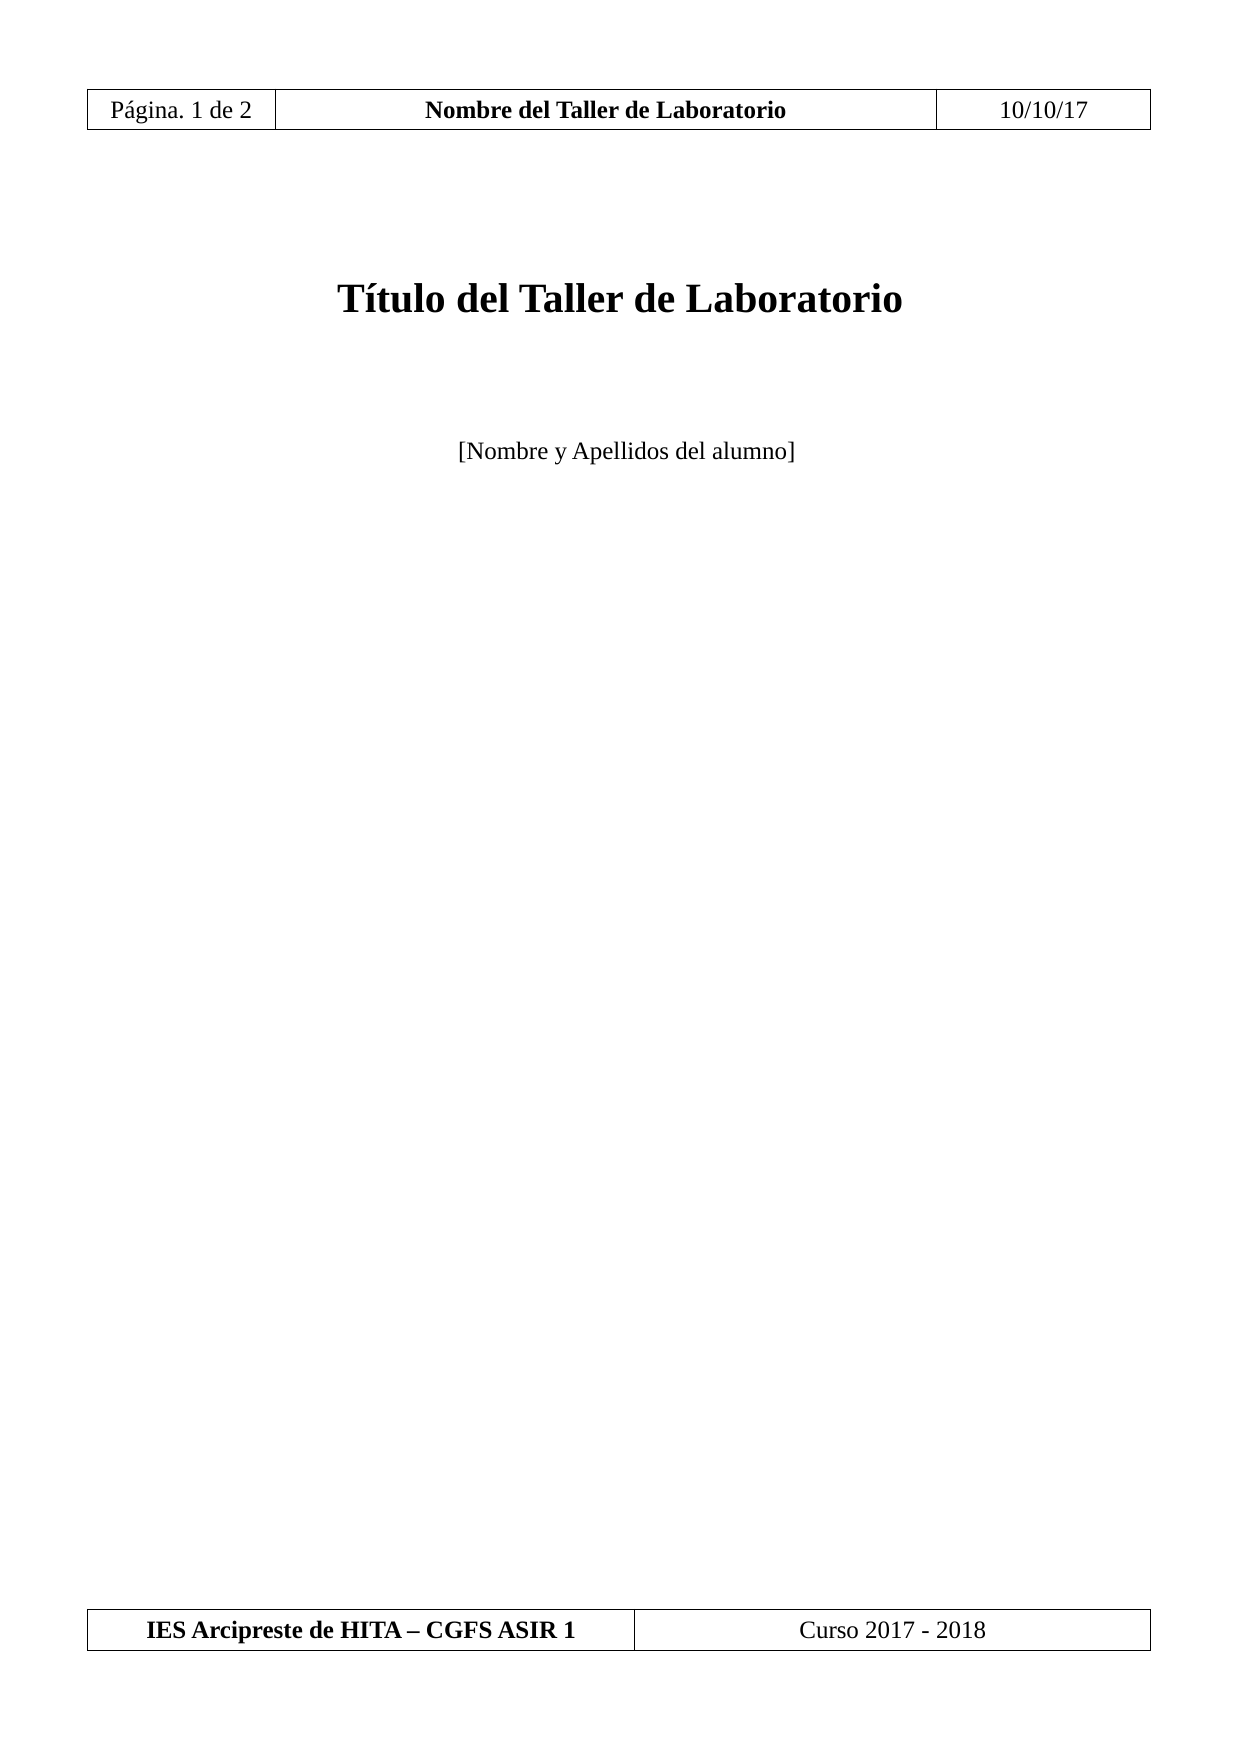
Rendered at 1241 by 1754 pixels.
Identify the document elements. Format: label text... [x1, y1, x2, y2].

text Título del Taller de Laboratorio [88, 273, 1152, 321]
text [Nombre y Apellidos del alumno] [88, 436, 1152, 465]
